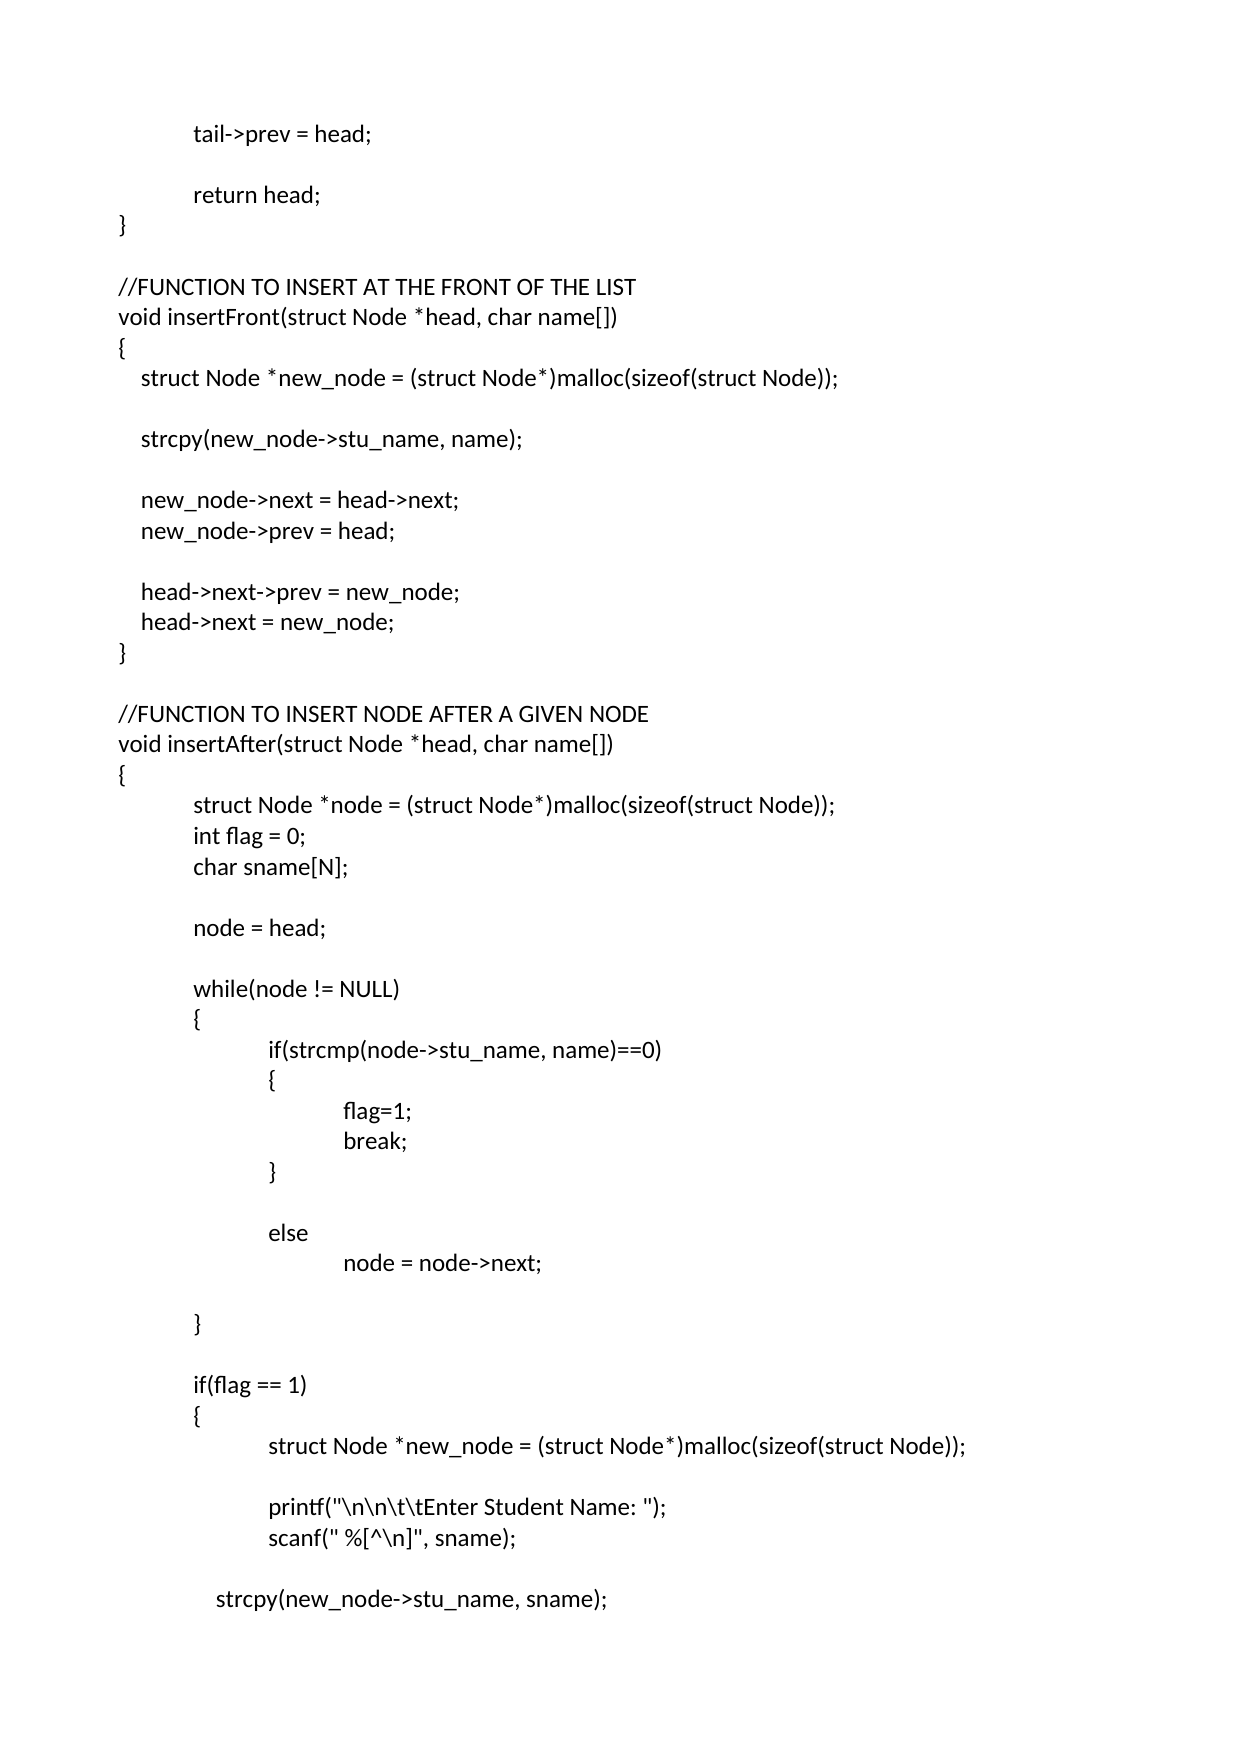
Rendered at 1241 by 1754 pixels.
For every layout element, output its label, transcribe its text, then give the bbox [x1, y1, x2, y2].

text struct Node *new_node = (struct Node*)malloc(sizeof(struct Node)); [118, 1431, 1122, 1461]
text { [118, 332, 1122, 362]
text tail->prev = head; [118, 118, 1122, 149]
text //FUNCTION TO INSERT AT THE FRONT OF THE LIST [118, 271, 1122, 301]
text } [118, 637, 1122, 667]
text break; [118, 1125, 1122, 1156]
text new_node->next = head->next; [118, 484, 1122, 515]
text struct Node *new_node = (struct Node*)malloc(sizeof(struct Node)); [118, 362, 1122, 393]
text { [118, 759, 1122, 789]
text head->next = new_node; [118, 606, 1122, 637]
text scanf(" %[^\n]", sname); [118, 1522, 1122, 1553]
text void insertAfter(struct Node *head, char name[]) [118, 728, 1122, 759]
text node = head; [118, 912, 1122, 942]
text head->next->prev = new_node; [118, 576, 1122, 606]
text } [118, 210, 1122, 240]
text strcpy(new_node->stu_name, sname); [118, 1583, 1122, 1614]
text void insertFront(struct Node *head, char name[]) [118, 301, 1122, 332]
text { [118, 1400, 1122, 1431]
text else [118, 1217, 1122, 1247]
text if(strcmp(node->stu_name, name)==0) [118, 1034, 1122, 1064]
text return head; [118, 179, 1122, 210]
text strcpy(new_node->stu_name, name); [118, 423, 1122, 454]
text { [118, 1003, 1122, 1034]
text int flag = 0; [118, 820, 1122, 851]
text } [118, 1308, 1122, 1339]
text { [118, 1064, 1122, 1095]
text new_node->prev = head; [118, 515, 1122, 545]
text if(flag == 1) [118, 1369, 1122, 1400]
text flag=1; [118, 1095, 1122, 1125]
text while(node != NULL) [118, 973, 1122, 1003]
text printf("\n\n\t\tEnter Student Name: "); [118, 1492, 1122, 1522]
text //FUNCTION TO INSERT NODE AFTER A GIVEN NODE [118, 698, 1122, 728]
text struct Node *node = (struct Node*)malloc(sizeof(struct Node)); [118, 789, 1122, 820]
text } [118, 1156, 1122, 1186]
text char sname[N]; [118, 851, 1122, 881]
text node = node->next; [118, 1247, 1122, 1278]
